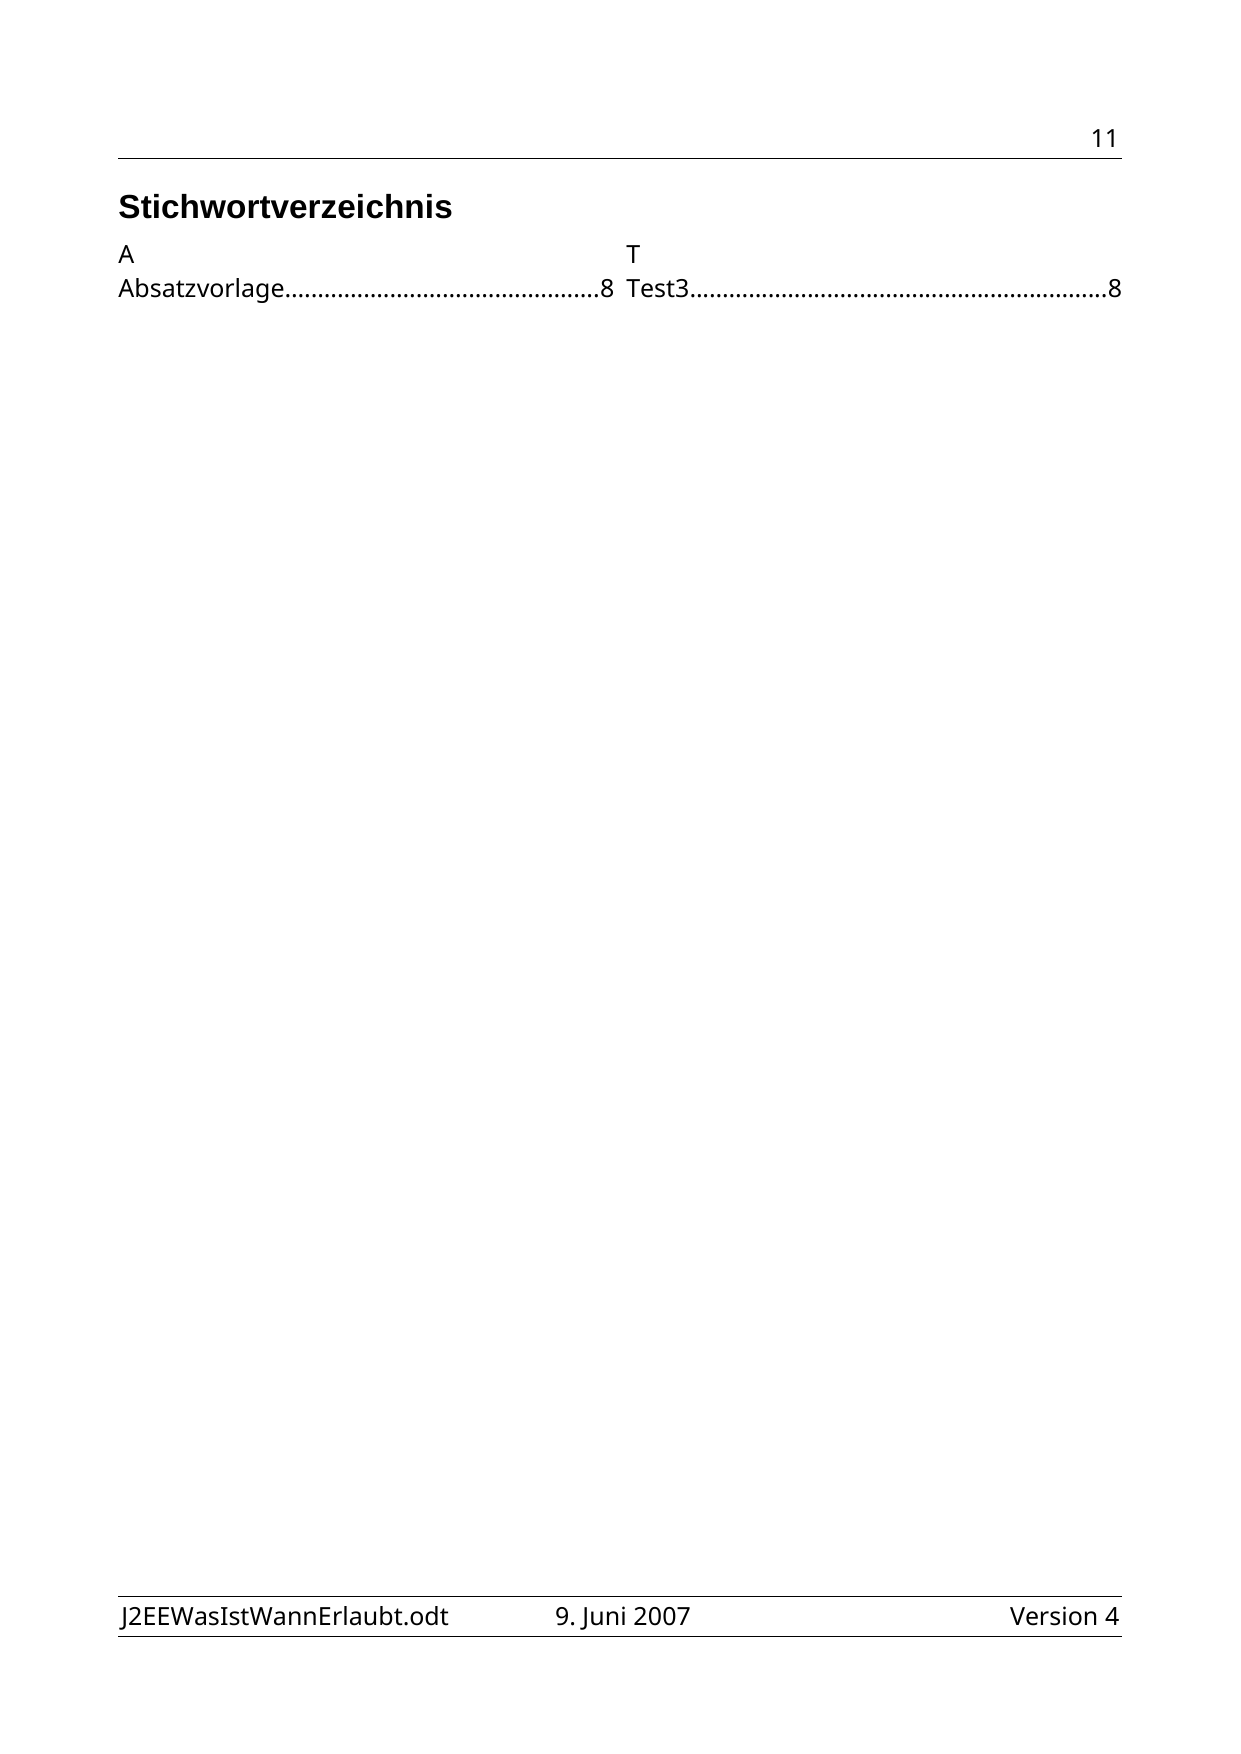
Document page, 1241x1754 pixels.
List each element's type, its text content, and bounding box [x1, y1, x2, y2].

subtitle Stichwortverzeichnis [118, 187, 1122, 225]
text Test3 8 [626, 271, 1122, 305]
text Absatzvorlage 8 [118, 271, 614, 305]
text A [118, 237, 614, 271]
text T [626, 237, 1122, 271]
